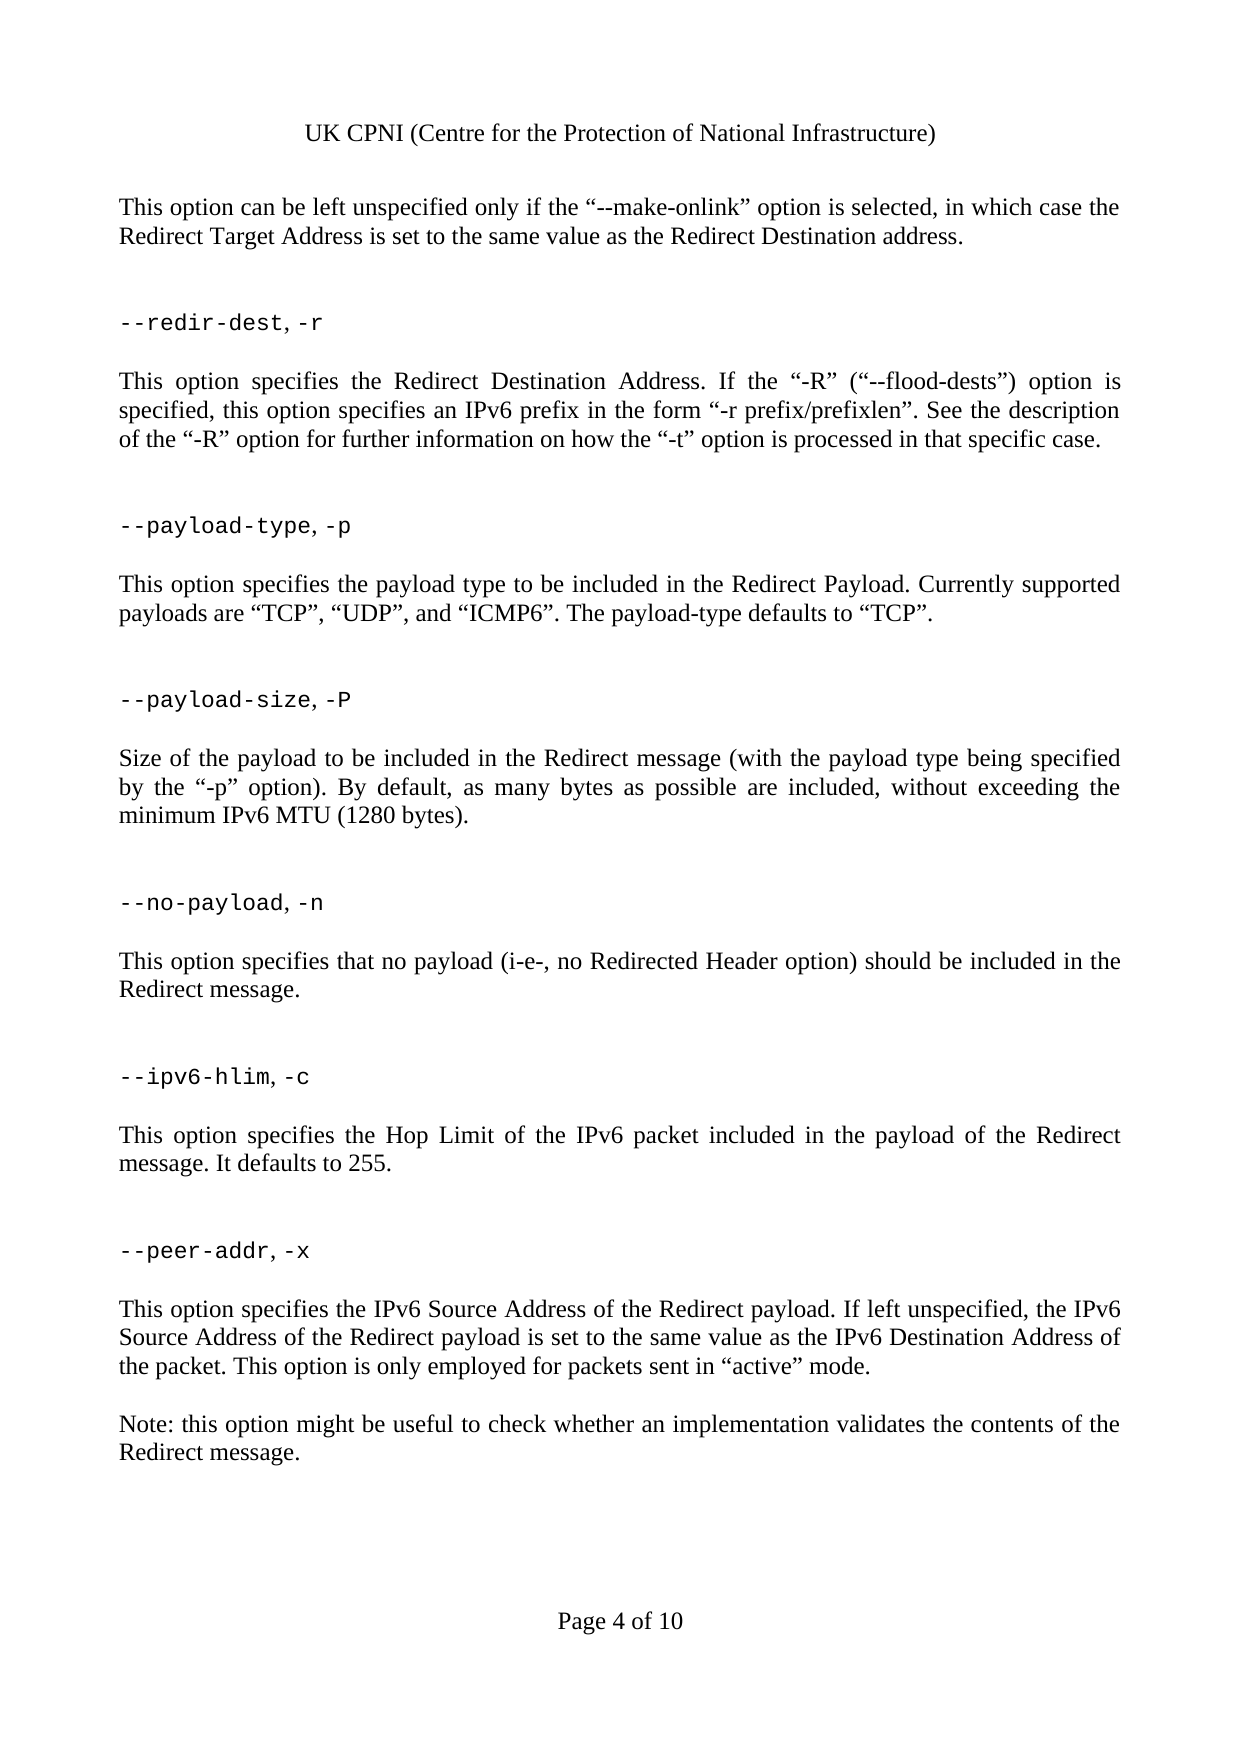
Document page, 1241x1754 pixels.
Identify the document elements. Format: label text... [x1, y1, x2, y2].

text This option specifies the Redirect Destination Address. If the “-R” (“--flood-dests”) option is specified, this option specifies an IPv6 prefix in the form “-r prefix/prefixlen”. See the description of the “-R” option for further information on how the “-t” option is processed in that specific case. [118, 366, 1122, 453]
text --no-payload, -n [118, 887, 1122, 917]
text This option specifies that no payload (i-e-, no Redirected Header option) should be included in the Redirect message. [118, 946, 1122, 1003]
text This option specifies the Hop Limit of the IPv6 packet included in the payload of the Redirect message. It defaults to 255. [118, 1120, 1122, 1177]
text This option specifies the IPv6 Source Address of the Redirect payload. If left unspecified, the IPv6 Source Address of the Redirect payload is set to the same value as the IPv6 Destination Address of the packet. This option is only employed for packets sent in “active” mode. [118, 1294, 1122, 1380]
text --peer-addr, -x [118, 1235, 1122, 1265]
text --ipv6-hlim, -c [118, 1061, 1122, 1091]
text This option can be left unspecified only if the “--make-onlink” option is selected, in which case the Redirect Target Address is set to the same value as the Redirect Destination address. [118, 192, 1122, 250]
text --payload-size, -P [118, 684, 1122, 714]
text This option specifies the payload type to be included in the Redirect Payload. Currently supported payloads are “TCP”, “UDP”, and “ICMP6”. The payload-type defaults to “TCP”. [118, 569, 1122, 627]
text Note: this option might be useful to check whether an implementation validates the contents of the Redirect message. [118, 1409, 1122, 1466]
text --payload-type, -p [118, 510, 1122, 540]
text --redir-dest, -r [118, 307, 1122, 338]
text Size of the payload to be included in the Redirect message (with the payload type being specified by the “-p” option). By default, as many bytes as possible are included, without exceeding the minimum IPv6 MTU (1280 bytes). [118, 743, 1122, 829]
